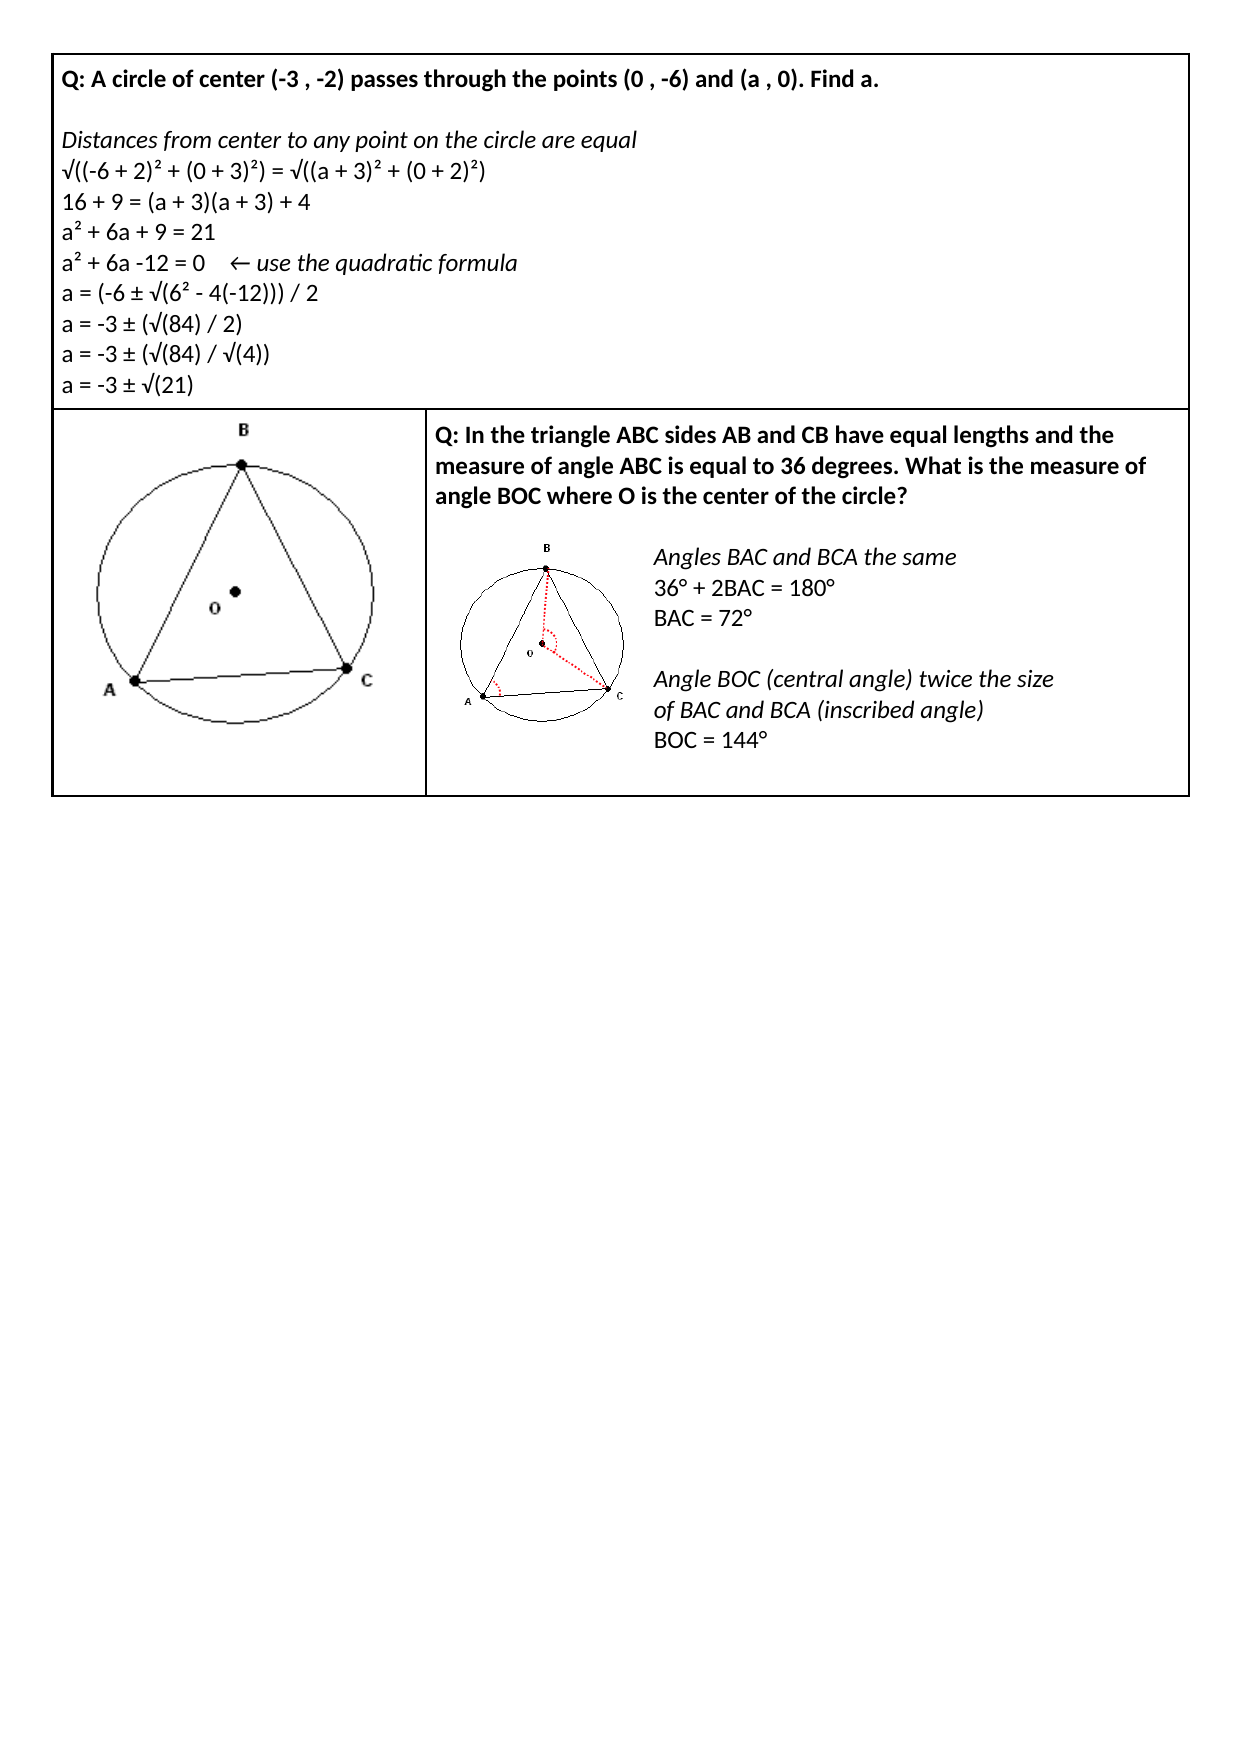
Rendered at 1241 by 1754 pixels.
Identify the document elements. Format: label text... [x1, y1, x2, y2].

picture [457, 541, 631, 724]
table_header Q: A circle of center (-3 , -2) passes through the points (0 , -6) and (a , 0). Find a. Distances from center to any point on the circle are equal √((-6 + 2)² + (0 + 3)²) = √((a + 3)² + (0 + 2)²) 16 + 9 = (a + 3)(a + 3) + 4 a² + 6a + 9 = 21 a² + 6a -12 = 0 ← use the quadratic formula a = (-6 ± √(6² - 4(-12))) / 2 a = -3 ± (√(84) / 2) a = -3 ± (√(84) / √(4)) a = -3 ± √(21) [54, 55, 1188, 408]
picture [92, 419, 387, 729]
table_header Angles BAC and BCA the same 36° + 2BAC = 180° BAC = 72° Angle BOC (central angle) twice the size of BAC and BCA (inscribed angle) BOC = 144° [654, 541, 1179, 755]
table_cell [54, 410, 425, 794]
table_cell Q: In the triangle ABC sides AB and CB have equal lengths and the measure of angle ABC is equal to 36 degrees. What is the measure of angle BOC where O is the center of the circle? [427, 410, 1188, 794]
table_header [435, 541, 653, 755]
